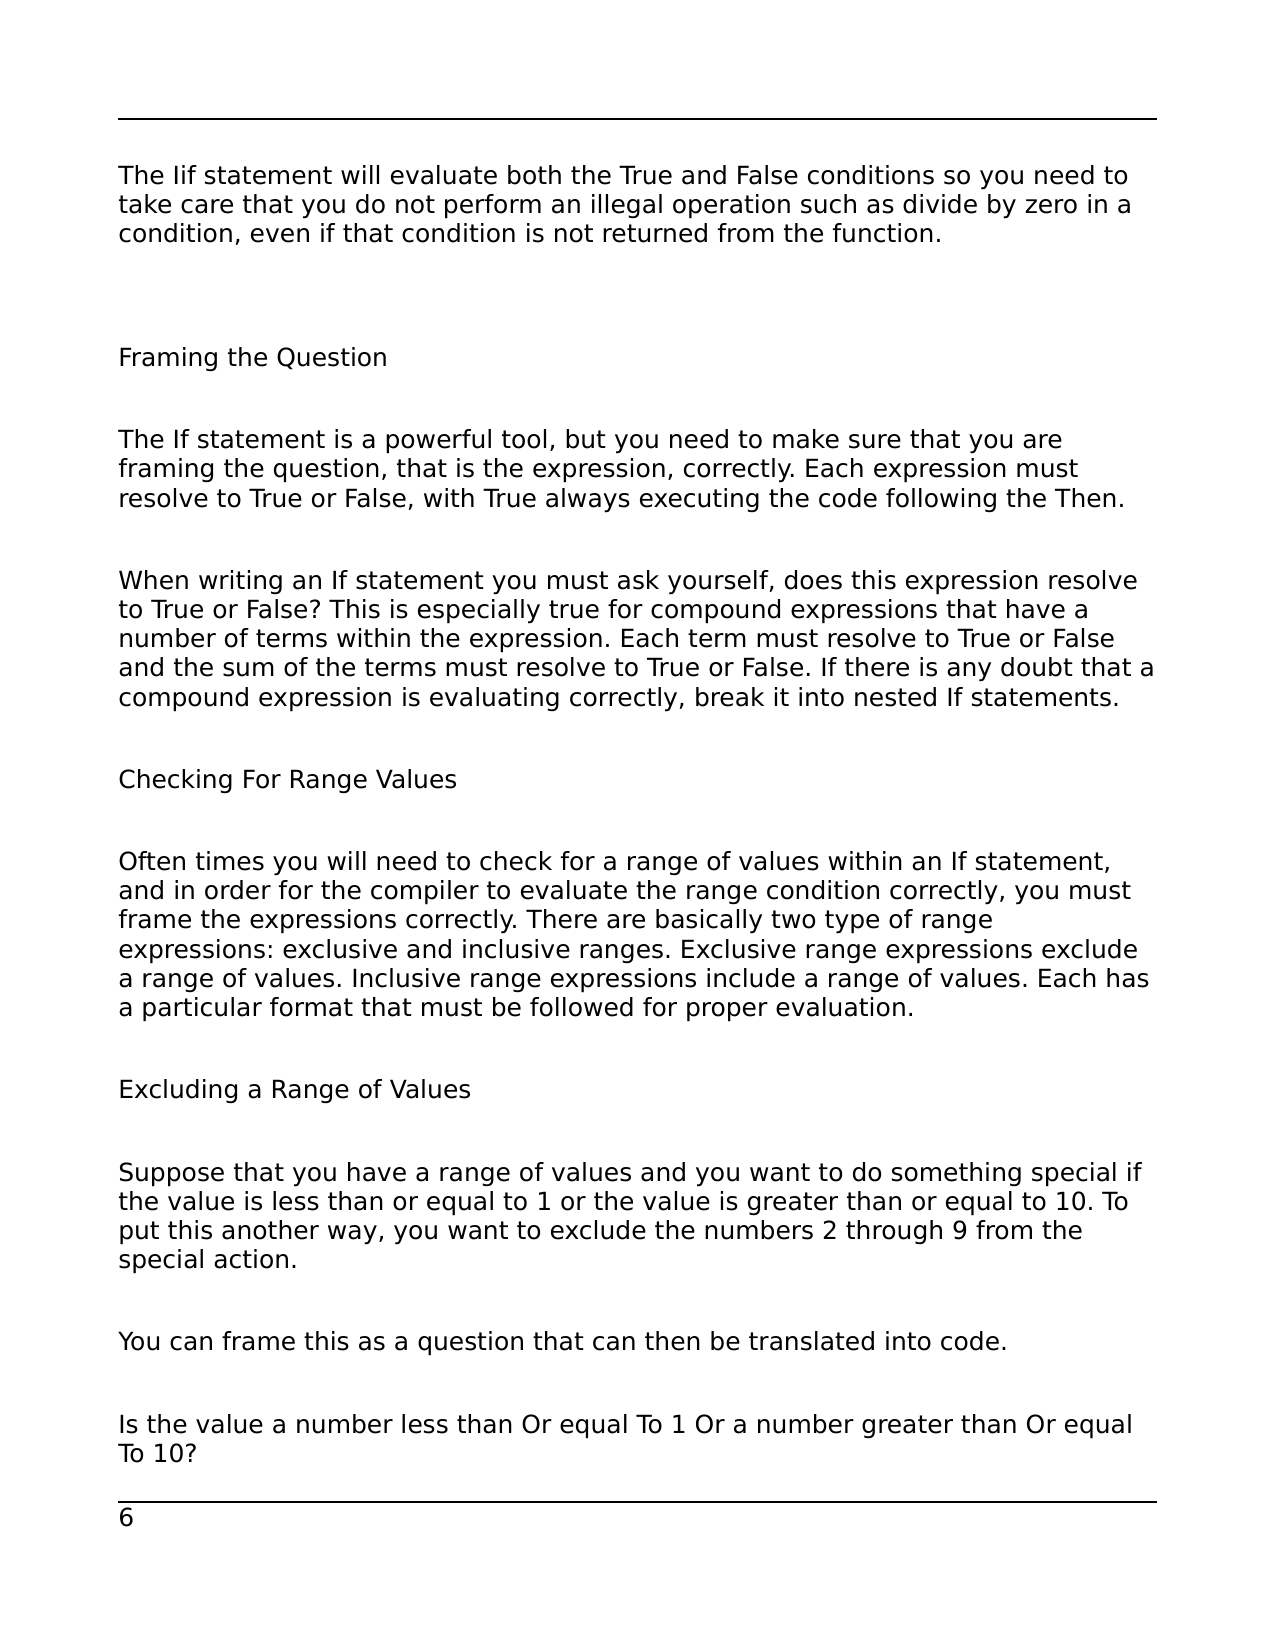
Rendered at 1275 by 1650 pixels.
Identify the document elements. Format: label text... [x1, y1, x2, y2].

text Suppose that you have a range of values and you want to do something special if the value is less than or equal to 1 or the value is greater than or equal to 10. To put this another way, you want to exclude the numbers 2 through 9 from the special action. [118, 1158, 1157, 1274]
text You can frame this as a question that can then be translated into code. [118, 1327, 1157, 1357]
text Is the value a number less than Or equal To 1 Or a number greater than Or equal To 10? [118, 1410, 1157, 1468]
text Framing the Question [118, 343, 1157, 372]
text The Iif statement will evaluate both the True and False conditions so you need to take care that you do not perform an illegal operation such as divide by zero in a condition, even if that condition is not returned from the function. [118, 161, 1157, 249]
text Excluding a Range of Values [118, 1075, 1157, 1104]
text Often times you will need to check for a range of values within an If statement, and in order for the compiler to evaluate the range condition correctly, you must frame the expressions correctly. There are basically two type of range expressions: exclusive and inclusive ranges. Exclusive range expressions exclude a range of values. Inclusive range expressions include a range of values. Each has a particular format that must be followed for proper evaluation. [118, 847, 1157, 1022]
text The If statement is a powerful tool, but you need to make sure that you are framing the question, that is the expression, correctly. Each expression must resolve to True or False, with True always executing the code following the Then. [118, 425, 1157, 513]
text Checking For Range Values [118, 765, 1157, 794]
text When writing an If statement you must ask yourself, does this expression resolve to True or False? This is especially true for compound expressions that have a number of terms within the expression. Each term must resolve to True or False and the sum of the terms must resolve to True or False. If there is any doubt that a compound expression is evaluating correctly, break it into nested If statements. [118, 566, 1157, 712]
